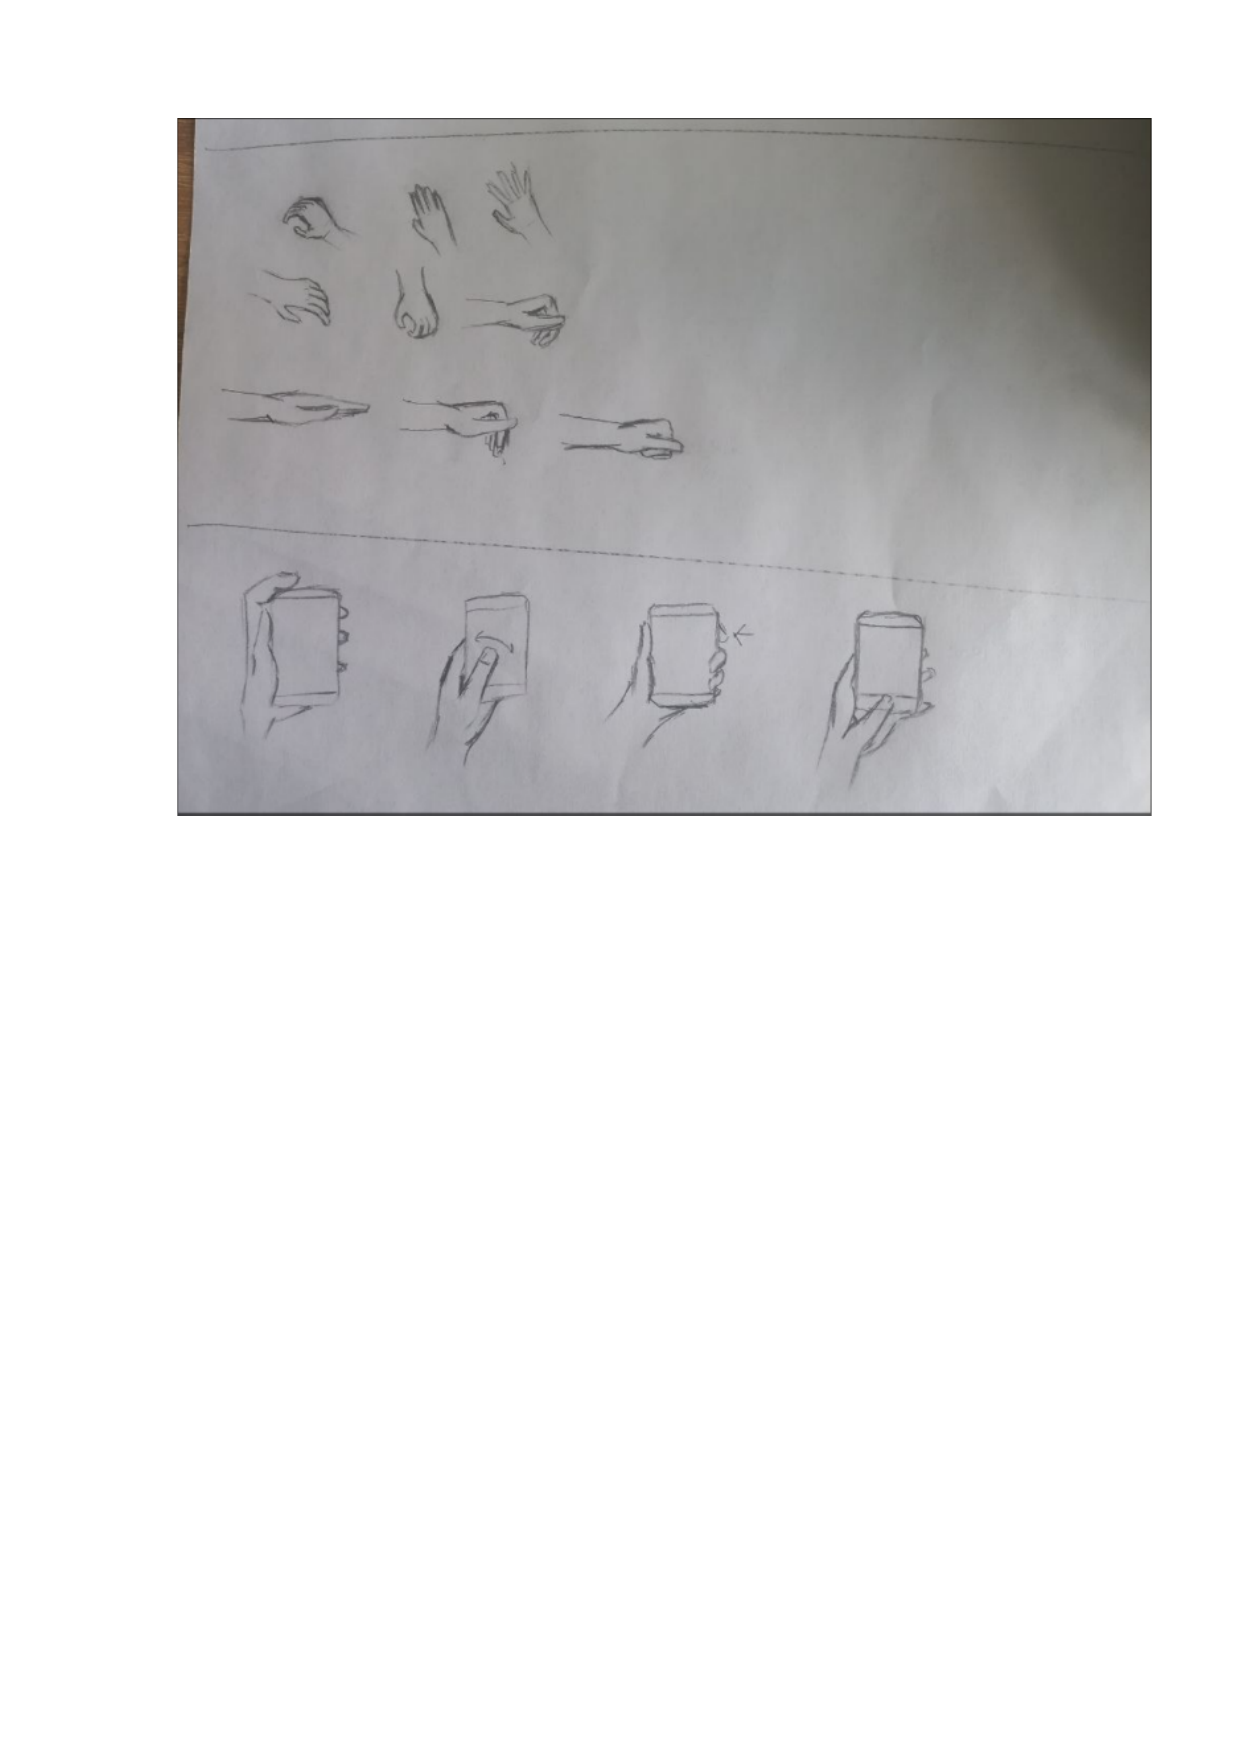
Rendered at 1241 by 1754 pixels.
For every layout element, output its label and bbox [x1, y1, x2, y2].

picture [177, 118, 1152, 816]
